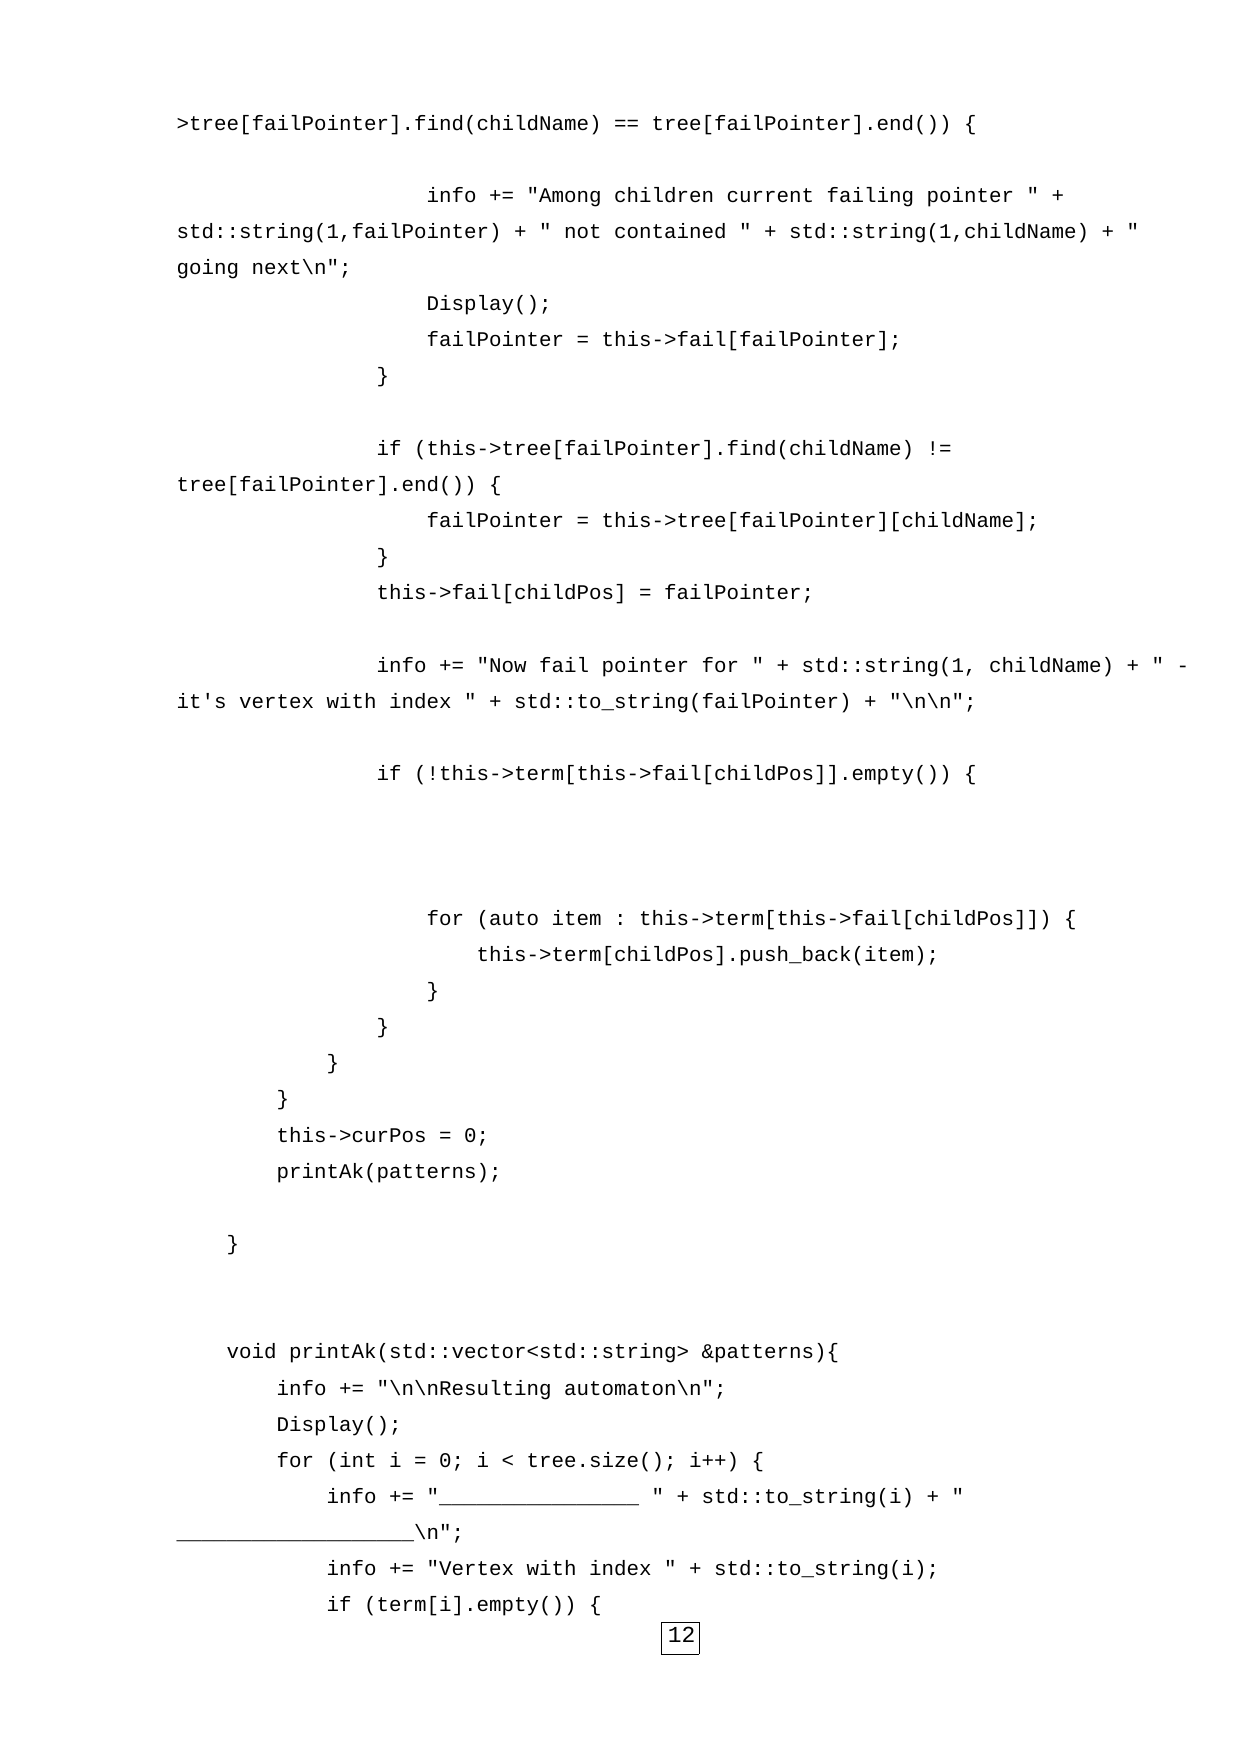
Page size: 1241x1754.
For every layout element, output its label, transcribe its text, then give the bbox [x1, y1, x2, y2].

text Display(); [176, 1414, 1196, 1437]
text info += "Now fail pointer for " + std::string(1, childName) + " - it's vertex with index " + std::to_string(failPointer) + "\n\n"; [176, 655, 1196, 714]
text } [176, 1233, 1196, 1257]
text info += "Among children current failing pointer " + std::string(1,failPointer) + " not contained " + std::string(1,childName) + " going next\n"; [176, 185, 1196, 281]
text } [176, 546, 1196, 570]
text } [176, 1016, 1196, 1040]
text >tree[failPointer].find(childName) == tree[failPointer].end()) { [176, 112, 1196, 136]
text this->fail[childPos] = failPointer; [176, 582, 1196, 606]
text info += "Vertex with index " + std::to_string(i); [176, 1558, 1196, 1582]
text } [176, 1088, 1196, 1112]
text if (!this->term[this->fail[childPos]].empty()) { [176, 763, 1196, 787]
text Display(); [176, 293, 1196, 317]
text if (this->tree[failPointer].find(childName) != tree[failPointer].end()) { [176, 438, 1196, 498]
text } [176, 366, 1196, 389]
text info += "________________ " + std::to_string(i) + " ___________________\n"; [176, 1486, 1196, 1546]
text failPointer = this->tree[failPointer][childName]; [176, 510, 1196, 534]
text void printAk(std::vector<std::string> &patterns){ [176, 1341, 1196, 1365]
text info += "\n\nResulting automaton\n"; [176, 1378, 1196, 1401]
text for (int i = 0; i < tree.size(); i++) { [176, 1450, 1196, 1473]
text this->term[childPos].push_back(item); [176, 944, 1196, 967]
text this->curPos = 0; [176, 1124, 1196, 1148]
text } [176, 1052, 1196, 1076]
text for (auto item : this->term[this->fail[childPos]]) { [176, 908, 1196, 931]
text if (term[i].empty()) { [176, 1594, 1196, 1618]
text } [176, 980, 1196, 1004]
text printAk(patterns); [176, 1161, 1196, 1184]
text failPointer = this->fail[failPointer]; [176, 329, 1196, 353]
